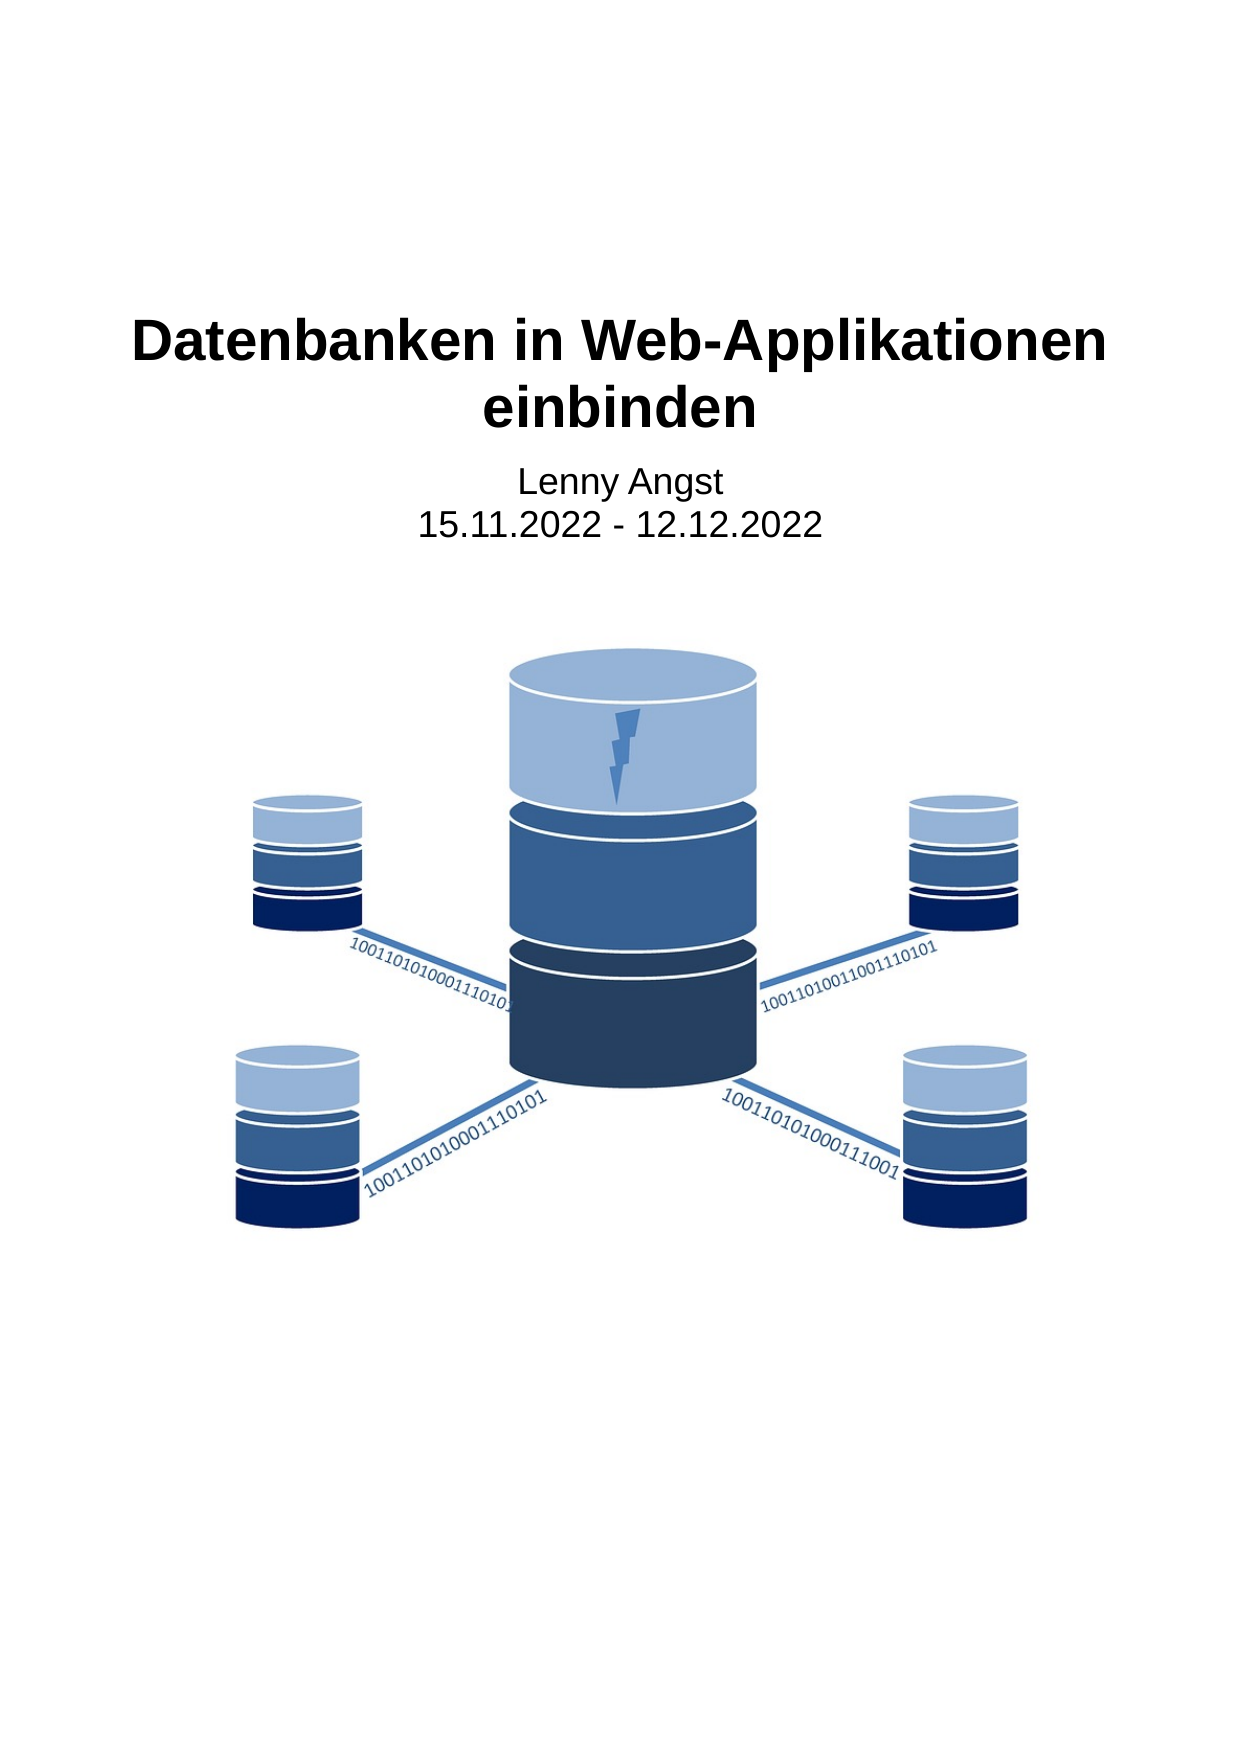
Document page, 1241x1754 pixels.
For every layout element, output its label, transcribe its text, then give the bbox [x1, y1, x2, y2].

title Datenbanken in Web-Applikationen einbinden [118, 306, 1122, 440]
picture [118, 621, 1123, 1278]
subtitle Lenny Angst 15.11.2022 - 12.12.2022 [118, 459, 1122, 545]
